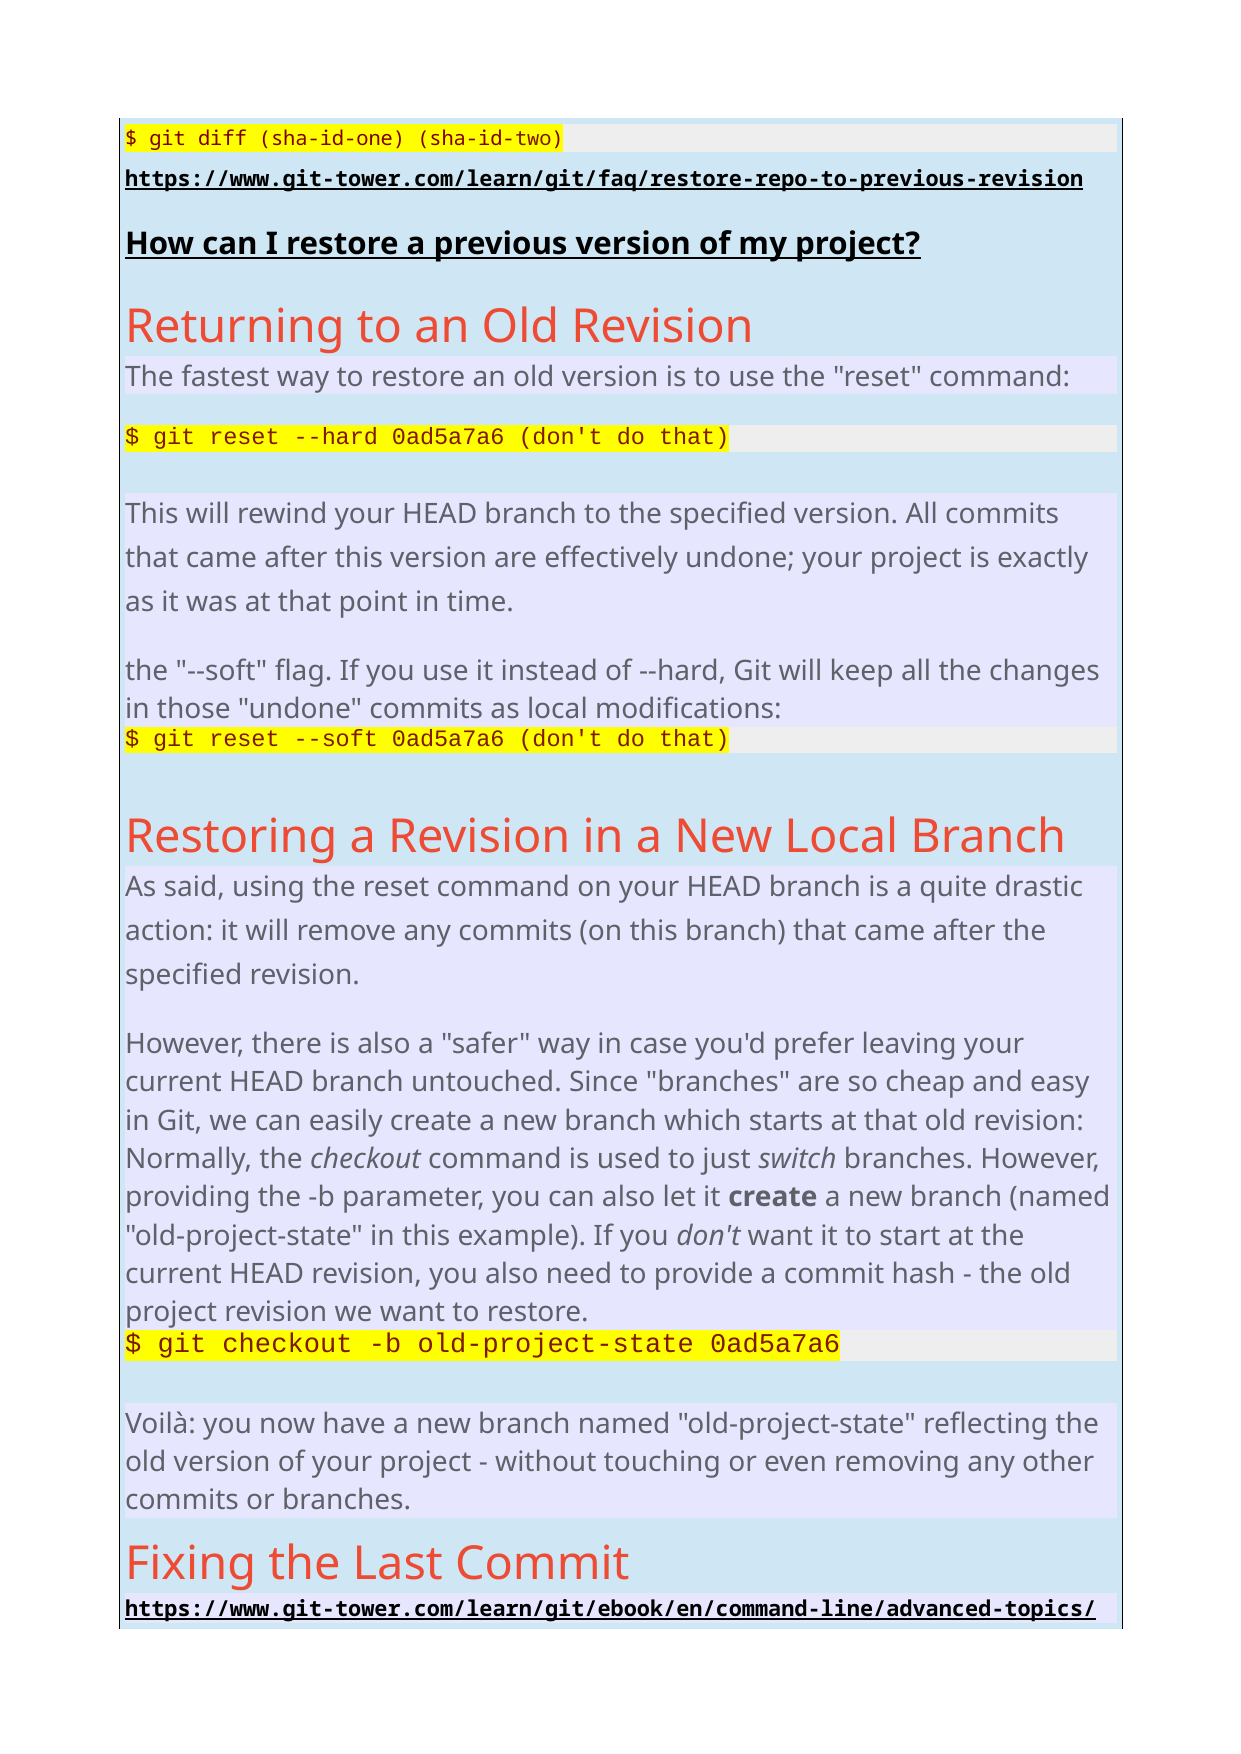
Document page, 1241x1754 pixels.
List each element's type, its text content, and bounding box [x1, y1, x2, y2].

table_cell $ git diff (sha-id-one) (sha-id-two) [120, 118, 1122, 157]
table_cell https://www.git-tower.com/learn/git/faq/restore-repo-to-previous-revision How can I restore a previous version of my project? Returning to an Old Revision The fastest way to restore an old version is to use the "reset" command: $ git reset --hard 0ad5a7a6 (don't do that) This will rewind your HEAD branch to the specified version. All commits that came after this version are effectively undone; your project is exactly as it was at that point in time. the "--soft" flag. If you use it instead of --hard, Git will keep all the changes in those "undone" commits as local modifications: $ git reset --soft 0ad5a7a6 (don't do that) [120, 157, 1122, 797]
table_cell Restoring a Revision in a New Local Branch As said, using the reset command on your HEAD branch is a quite drastic action: it will remove any commits (on this branch) that came after the specified revision. However, there is also a "safer" way in case you'd prefer leaving your current HEAD branch untouched. Since "branches" are so cheap and easy in Git, we can easily create a new branch which starts at that old revision: Normally, the checkout command is used to just switch branches. However, providing the -b parameter, you can also let it create a new branch (named "old-project-state" in this example). If you don't want it to start at the current HEAD revision, you also need to provide a commit hash - the old project revision we want to restore. $ git checkout -b old-project-state 0ad5a7a6 Voilà: you now have a new branch named "old-project-state" reflecting the old version of your project - without touching or even removing any other commits or branches. [120, 797, 1122, 1524]
table_cell Fixing the Last Commit https://www.git-tower.com/learn/git/ebook/en/command-line/advanced-topics/ [120, 1524, 1122, 1629]
